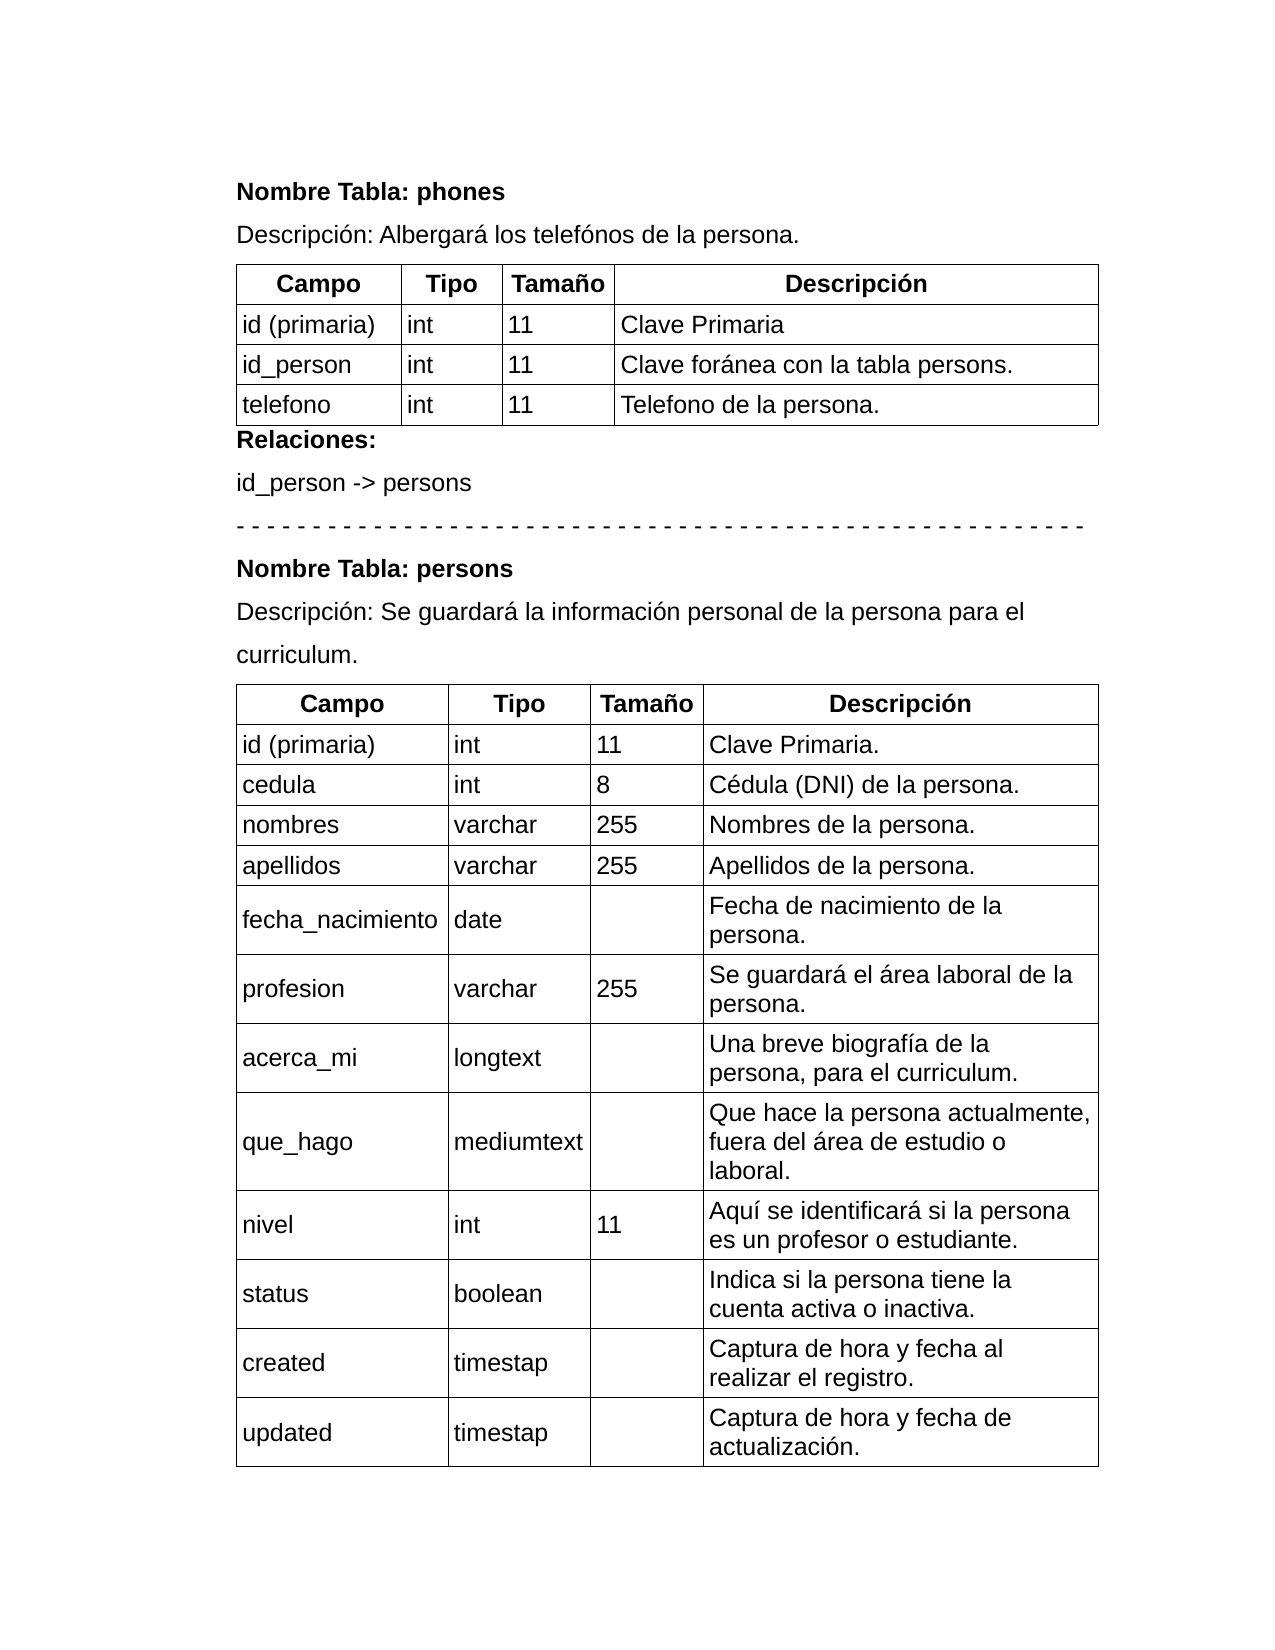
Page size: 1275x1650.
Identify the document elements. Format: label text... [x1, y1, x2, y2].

table_cell timestap [449, 1329, 590, 1397]
table_cell varchar [449, 806, 590, 845]
text Nombre Tabla: persons [236, 554, 1098, 583]
table_cell nombres [237, 806, 448, 845]
text Nombre Tabla: phones [236, 177, 1098, 206]
table_cell [591, 1329, 703, 1397]
table_cell Indica si la persona tiene la cuenta activa o inactiva. [704, 1260, 1098, 1328]
table_cell varchar [449, 955, 590, 1023]
table_cell 255 [591, 955, 703, 1023]
table_cell id (primaria) [237, 725, 448, 764]
table_cell int [402, 305, 502, 344]
table_cell int [402, 385, 502, 425]
table_header Tipo [449, 685, 590, 724]
table_cell 11 [591, 725, 703, 764]
table_cell mediumtext [449, 1093, 590, 1190]
table_cell telefono [237, 385, 401, 425]
table_cell Apellidos de la persona. [704, 846, 1098, 885]
table_cell Telefono de la persona. [615, 385, 1098, 425]
table_cell Clave Primaria. [704, 725, 1098, 764]
table_cell [591, 886, 703, 954]
table_cell que_hago [237, 1093, 448, 1190]
text Descripción: Se guardará la información personal de la persona para el curriculum. [236, 597, 1098, 669]
table_cell fecha_nacimiento [237, 886, 448, 954]
table_cell int [449, 765, 590, 804]
table_cell Captura de hora y fecha al realizar el registro. [704, 1329, 1098, 1397]
table_header Tamaño [503, 265, 614, 304]
table_cell Clave foránea con la tabla persons. [615, 345, 1098, 384]
table_cell Fecha de nacimiento de la persona. [704, 886, 1098, 954]
table_cell [591, 1398, 703, 1466]
text - - - - - - - - - - - - - - - - - - - - - - - - - - - - - - - - - - - - - - - - - - - - - - - - - - - - - - - - [236, 511, 1098, 540]
table_cell nivel [237, 1191, 448, 1259]
table_cell int [449, 725, 590, 764]
table_cell 11 [503, 345, 614, 384]
table_cell [591, 1093, 703, 1190]
table_header Campo [237, 685, 448, 724]
table_cell status [237, 1260, 448, 1328]
table_cell Nombres de la persona. [704, 806, 1098, 845]
table_header Descripción [615, 265, 1098, 304]
table_cell Clave Primaria [615, 305, 1098, 344]
table_cell [591, 1024, 703, 1092]
table_cell Aquí se identificará si la persona es un profesor o estudiante. [704, 1191, 1098, 1259]
table_cell profesion [237, 955, 448, 1023]
table_cell date [449, 886, 590, 954]
table_cell created [237, 1329, 448, 1397]
table_cell 11 [591, 1191, 703, 1259]
table_cell cedula [237, 765, 448, 804]
table_header Tipo [402, 265, 502, 304]
table_cell varchar [449, 846, 590, 885]
table_cell id (primaria) [237, 305, 401, 344]
text Descripción: Albergará los telefónos de la persona. [236, 220, 1098, 249]
table_header Tamaño [591, 685, 703, 724]
table_cell 8 [591, 765, 703, 804]
table_cell Se guardará el área laboral de la persona. [704, 955, 1098, 1023]
table_cell timestap [449, 1398, 590, 1466]
table_cell 11 [503, 385, 614, 425]
table_header Descripción [704, 685, 1098, 724]
table_cell 255 [591, 846, 703, 885]
text Relaciones: [236, 426, 1098, 453]
table_cell 11 [503, 305, 614, 344]
table_cell id_person [237, 345, 401, 384]
table_cell 255 [591, 806, 703, 845]
table_header Campo [237, 265, 401, 304]
table_cell [591, 1260, 703, 1328]
table_cell Que hace la persona actualmente, fuera del área de estudio o laboral. [704, 1093, 1098, 1190]
table_cell int [449, 1191, 590, 1259]
table_cell Una breve biografía de la persona, para el curriculum. [704, 1024, 1098, 1092]
text id_person -> persons [236, 468, 1098, 497]
table_cell longtext [449, 1024, 590, 1092]
table_cell Cédula (DNI) de la persona. [704, 765, 1098, 804]
table_cell boolean [449, 1260, 590, 1328]
table_cell acerca_mi [237, 1024, 448, 1092]
table_cell apellidos [237, 846, 448, 885]
table_cell Captura de hora y fecha de actualización. [704, 1398, 1098, 1466]
table_cell int [402, 345, 502, 384]
table_cell updated [237, 1398, 448, 1466]
